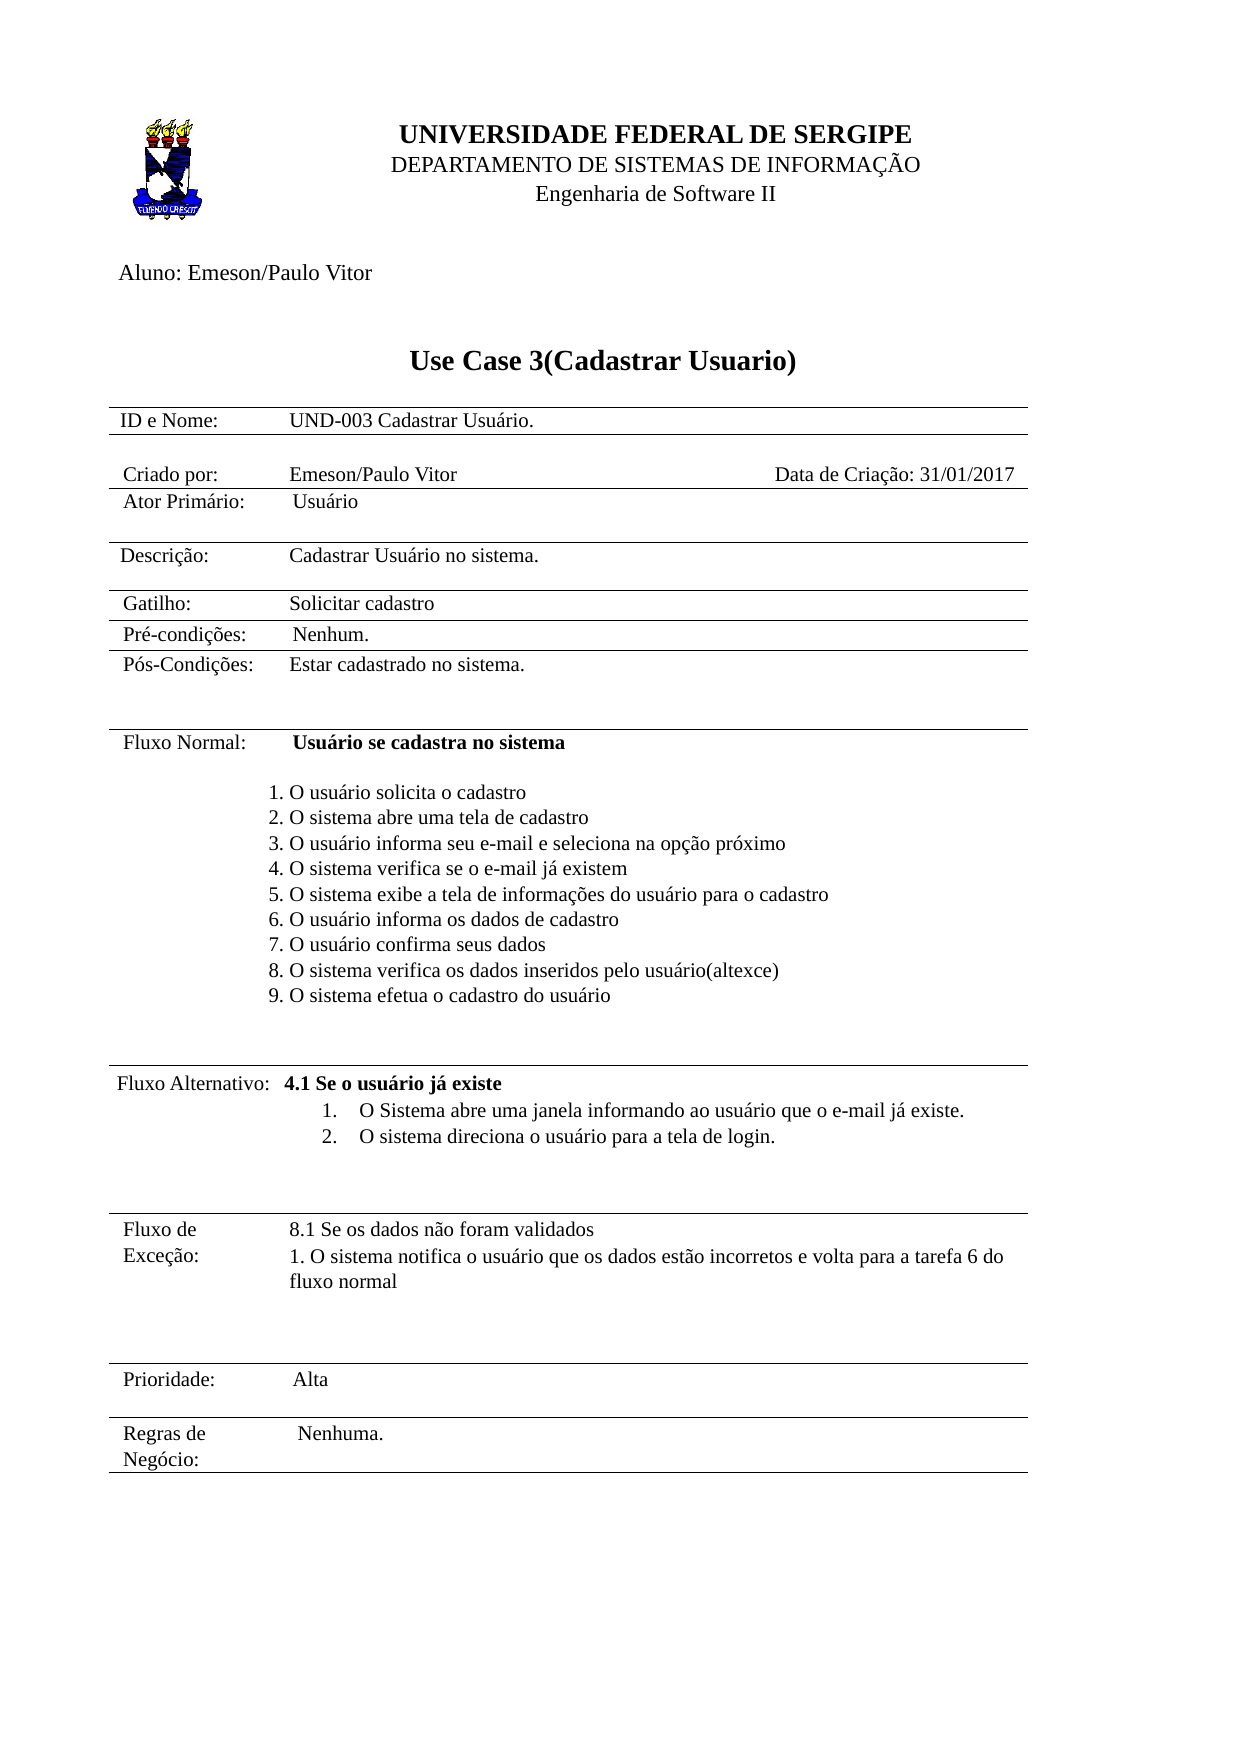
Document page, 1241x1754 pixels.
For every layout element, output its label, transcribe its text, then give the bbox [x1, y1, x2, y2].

table_header UND-003 Cadastrar Usuário. [278, 408, 1028, 434]
text Use Case 3(Cadastrar Usuario) [118, 343, 1087, 376]
table_cell Usuário se cadastra no sistema O usuário solicita o cadastro O sistema abre uma tela de cadastro O usuário informa seu e-mail e seleciona na opção próximo O sistema verifica se o e-mail já existem O sistema exibe a tela de informações do usuário para o cadastro O usuário informa os dados de cadastro O usuário confirma seus dados O sistema verifica os dados inseridos pelo usuário(altexce) O sistema efetua o cadastro do usuário [278, 730, 1028, 1065]
table_header ID e Nome: [109, 408, 278, 434]
table_cell Emeson/Paulo Vitor Data de Criação: 31/01/2017 [278, 435, 1028, 488]
table_cell Solicitar cadastro [278, 591, 1028, 620]
table_cell Criado por: [109, 435, 278, 488]
table_cell Pós-Condições: [109, 651, 278, 728]
table_header 4.1 Se o usuário já existe O Sistema abre uma janela informando ao usuário que o e-mail já existe. O sistema direciona o usuário para a tela de login. [279, 1066, 1028, 1207]
table_header 8.1 Se os dados não foram validados 1. O sistema notifica o usuário que os dados estão incorretos e volta para a tarefa 6 do fluxo normal [278, 1214, 1028, 1363]
table_cell Nenhuma. [278, 1418, 1028, 1472]
table_cell Ator Primário: [109, 489, 278, 542]
table_cell Fluxo Normal: [109, 730, 278, 1065]
table_cell Prioridade: [109, 1364, 278, 1417]
table_cell Pré-condições: [109, 621, 278, 650]
table_cell Alta [278, 1364, 1028, 1417]
table_cell Descrição: [109, 543, 278, 590]
table_cell Nenhum. [278, 621, 1028, 650]
text DEPARTAMENTO DE SISTEMAS DE INFORMAÇÃO [203, 151, 1094, 177]
text UNIVERSIDADE FEDERAL DE SERGIPE [203, 118, 1094, 149]
text Engenharia de Software II [203, 180, 1095, 206]
table_cell Estar cadastrado no sistema. [278, 651, 1028, 728]
table_cell Cadastrar Usuário no sistema. [278, 543, 1028, 590]
table_cell Gatilho: [109, 591, 278, 620]
table_cell Usuário [278, 489, 1028, 542]
text Aluno: Emeson/Paulo Vitor [118, 259, 1122, 285]
table_header Fluxo de Exceção: [109, 1214, 278, 1363]
table_header Fluxo Alternativo: [111, 1066, 278, 1207]
table_cell Regras de Negócio: [109, 1418, 278, 1472]
